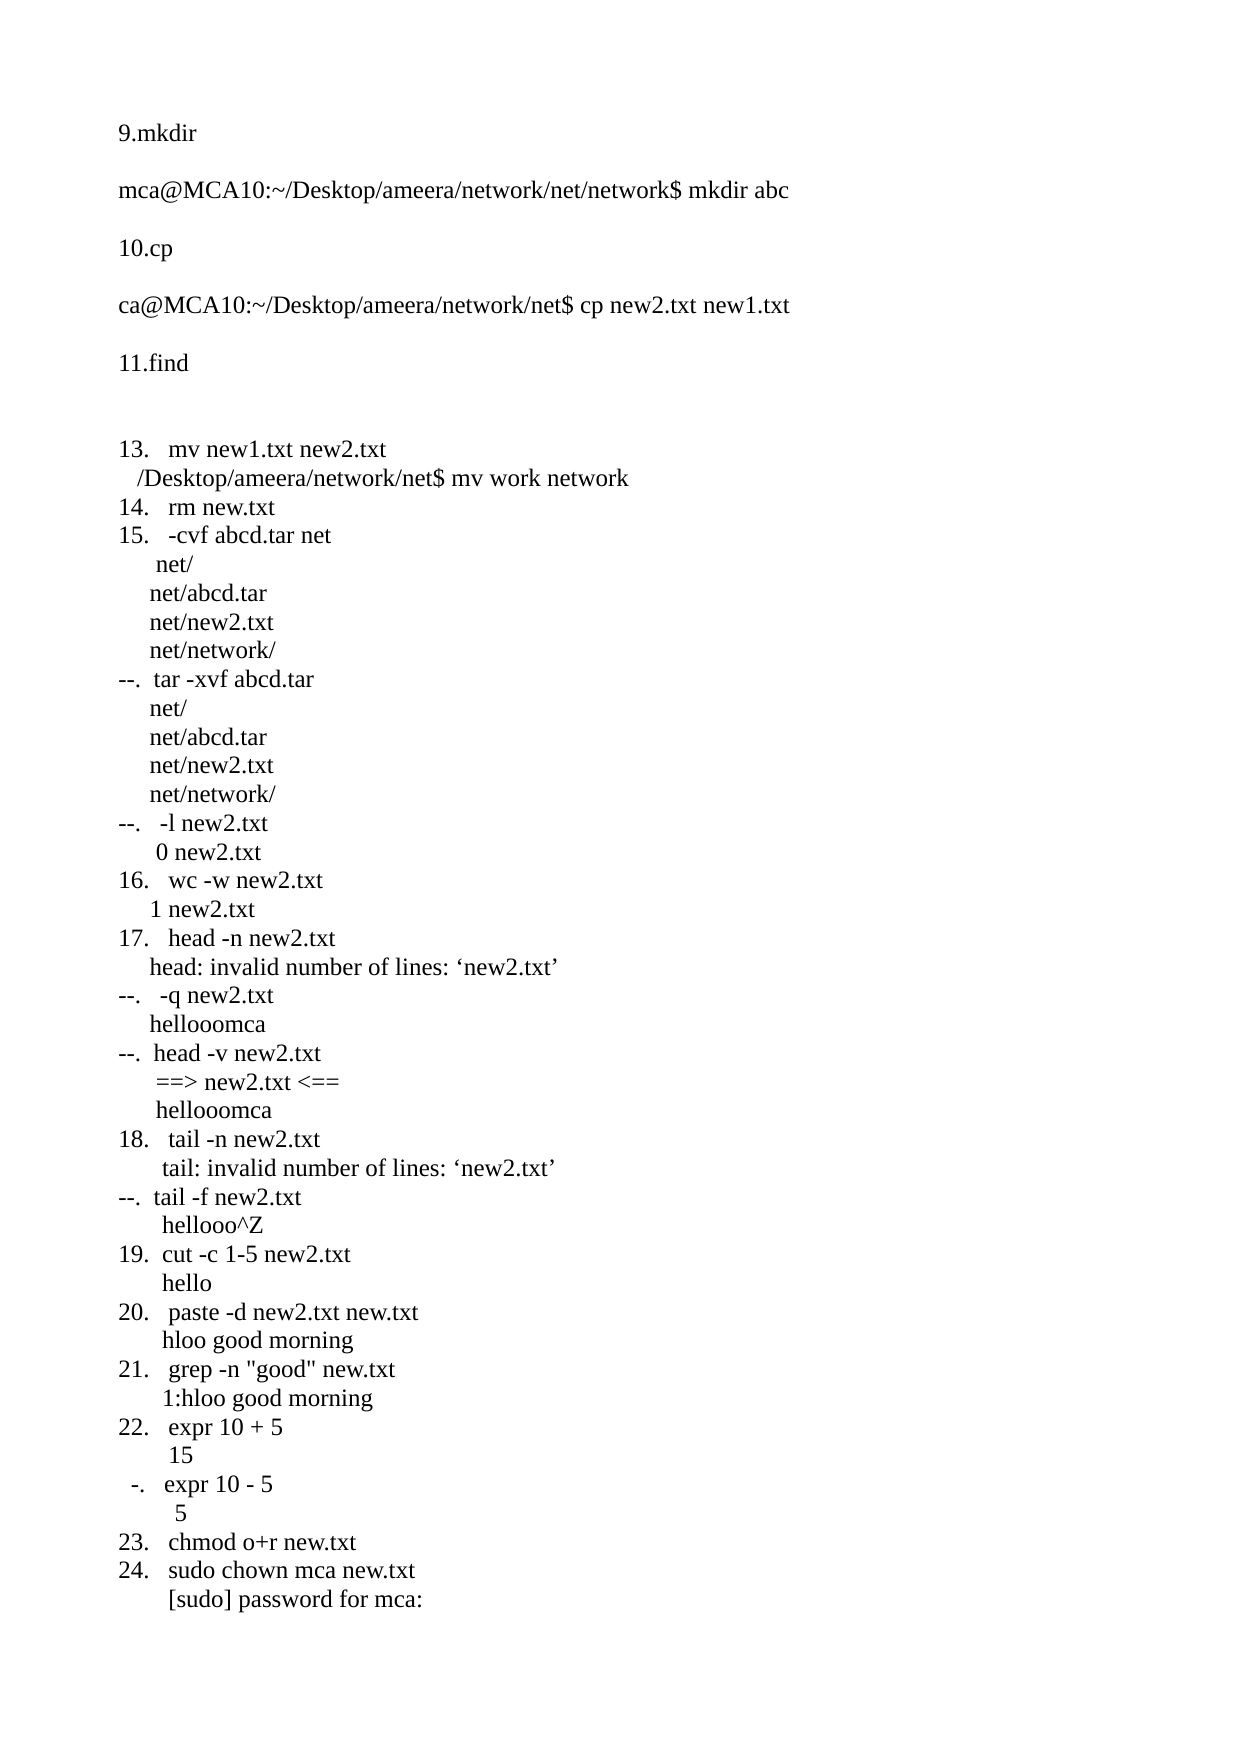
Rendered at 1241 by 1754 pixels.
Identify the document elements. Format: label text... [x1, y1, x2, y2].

text 21. grep -n "good" new.txt [118, 1354, 1122, 1383]
text net/abcd.tar [118, 722, 1122, 751]
text 5 [118, 1498, 1122, 1527]
text net/network/ [118, 636, 1122, 664]
text 23. chmod o+r new.txt [118, 1527, 1122, 1556]
text --. tail -f new2.txt [118, 1182, 1122, 1211]
text hello [118, 1268, 1122, 1297]
text net/ [118, 549, 1122, 578]
text -. expr 10 - 5 [118, 1469, 1122, 1498]
text hloo good morning [118, 1326, 1122, 1354]
text hellooo^Z [118, 1211, 1122, 1239]
text --. tar -xvf abcd.tar [118, 664, 1122, 693]
text net/new2.txt [118, 751, 1122, 779]
text --. head -v new2.txt [118, 1038, 1122, 1067]
text /Desktop/ameera/network/net$ mv work network [118, 463, 1122, 492]
text 15 [118, 1441, 1122, 1469]
text 13. mv new1.txt new2.txt [118, 434, 1122, 463]
text 10.cp [118, 233, 1122, 262]
text net/new2.txt [118, 607, 1122, 636]
text 1 new2.txt [118, 894, 1122, 923]
text ca@MCA10:~/Desktop/ameera/network/net$ cp new2.txt new1.txt [118, 291, 1122, 319]
text 11.find [118, 348, 1122, 377]
text 18. tail -n new2.txt [118, 1124, 1122, 1153]
text 0 new2.txt [118, 837, 1122, 866]
text tail: invalid number of lines: ‘new2.txt’ [118, 1153, 1122, 1182]
text net/abcd.tar [118, 578, 1122, 607]
text 17. head -n new2.txt [118, 923, 1122, 952]
text ==> new2.txt <== [118, 1067, 1122, 1096]
text head: invalid number of lines: ‘new2.txt’ [118, 952, 1122, 981]
text 20. paste -d new2.txt new.txt [118, 1297, 1122, 1326]
text 22. expr 10 + 5 [118, 1412, 1122, 1441]
text mca@MCA10:~/Desktop/ameera/network/net/network$ mkdir abc [118, 176, 1122, 204]
text 24. sudo chown mca new.txt [118, 1556, 1122, 1584]
text --. -q new2.txt [118, 981, 1122, 1009]
text net/network/ [118, 779, 1122, 808]
text 16. wc -w new2.txt [118, 866, 1122, 894]
text hellooomca [118, 1009, 1122, 1038]
text --. -l new2.txt [118, 808, 1122, 837]
text 1:hloo good morning [118, 1383, 1122, 1412]
text 19. cut -c 1-5 new2.txt [118, 1239, 1122, 1268]
text 15. -cvf abcd.tar net [118, 521, 1122, 549]
text net/ [118, 693, 1122, 722]
text 14. rm new.txt [118, 492, 1122, 521]
text hellooomca [118, 1096, 1122, 1124]
text 9.mkdir [118, 118, 1122, 147]
text [sudo] password for mca: [118, 1584, 1122, 1613]
